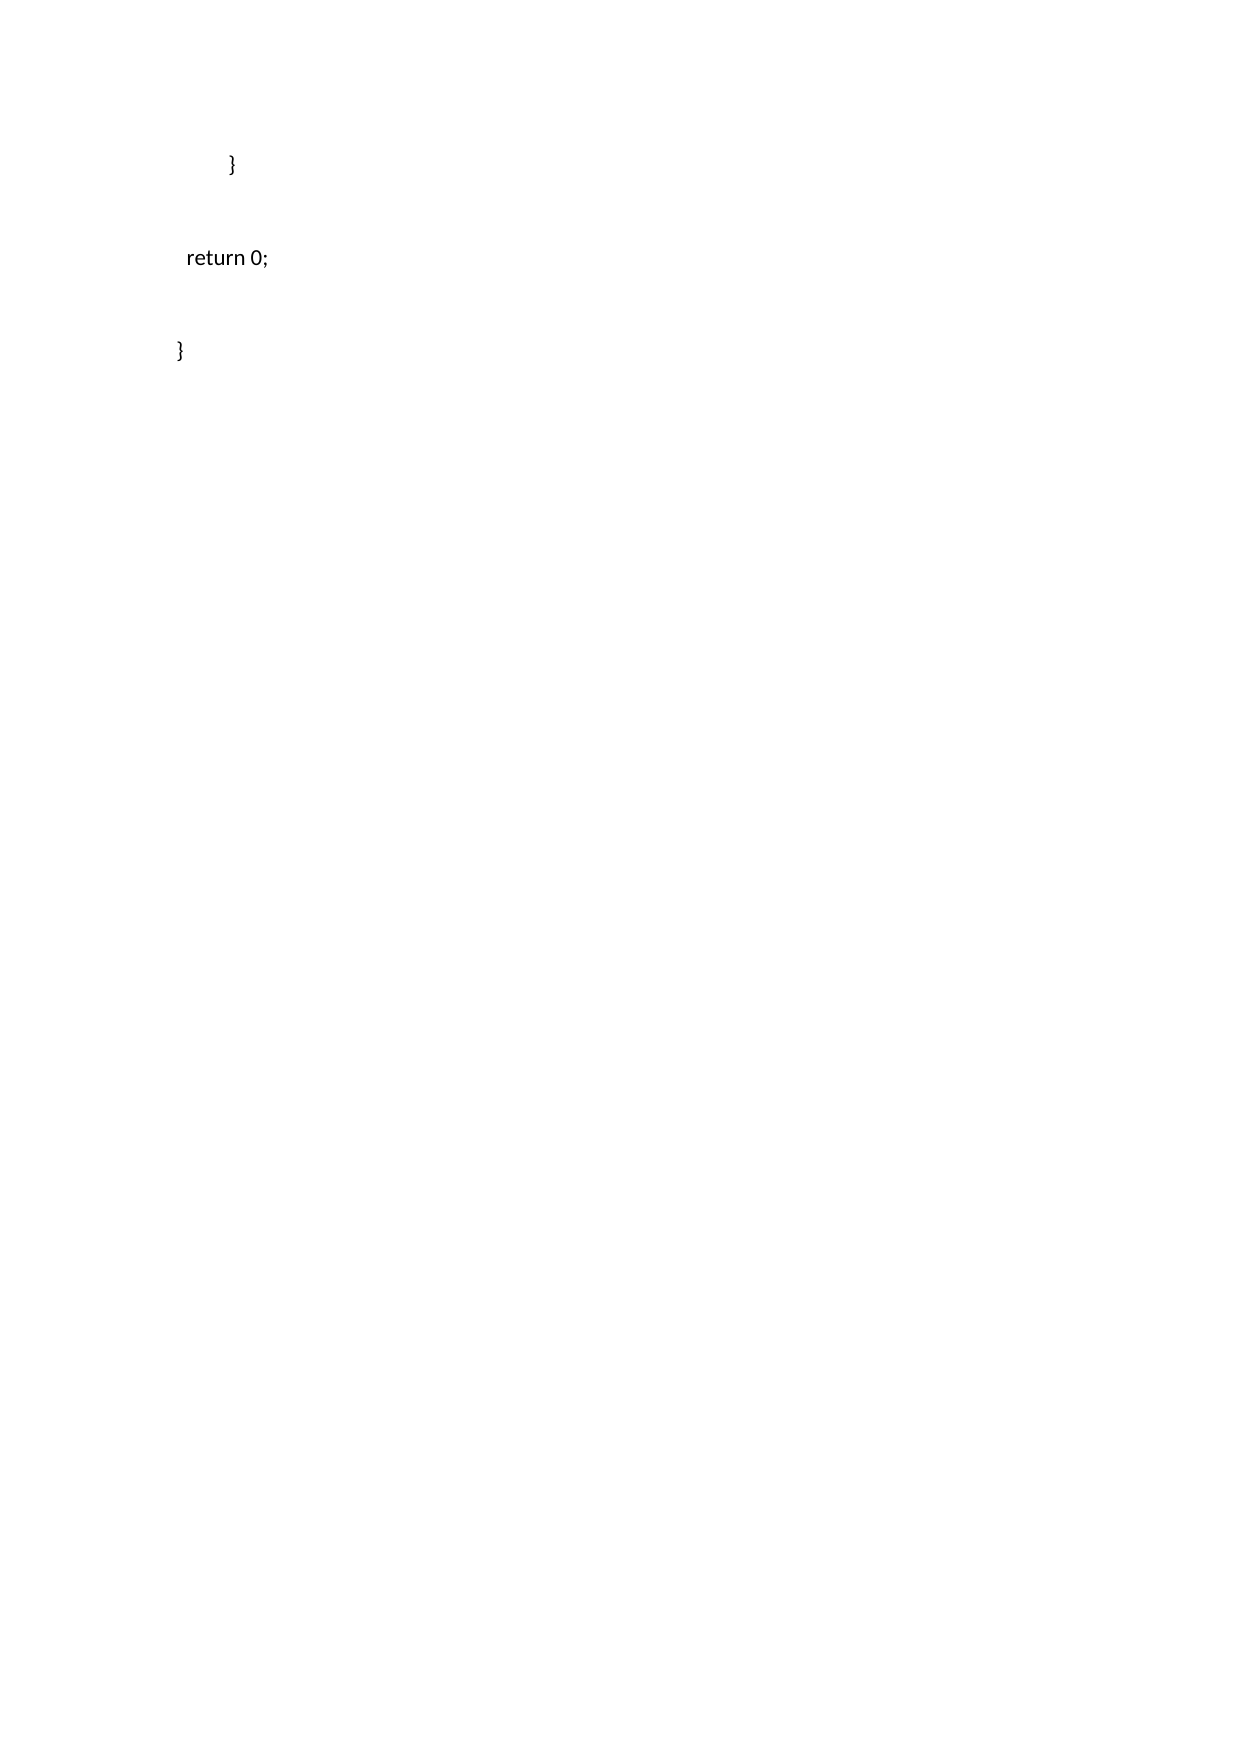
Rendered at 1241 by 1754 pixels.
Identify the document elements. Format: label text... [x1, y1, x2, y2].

text } [150, 336, 1090, 364]
text return 0; [150, 243, 1090, 271]
text } [150, 150, 1090, 178]
